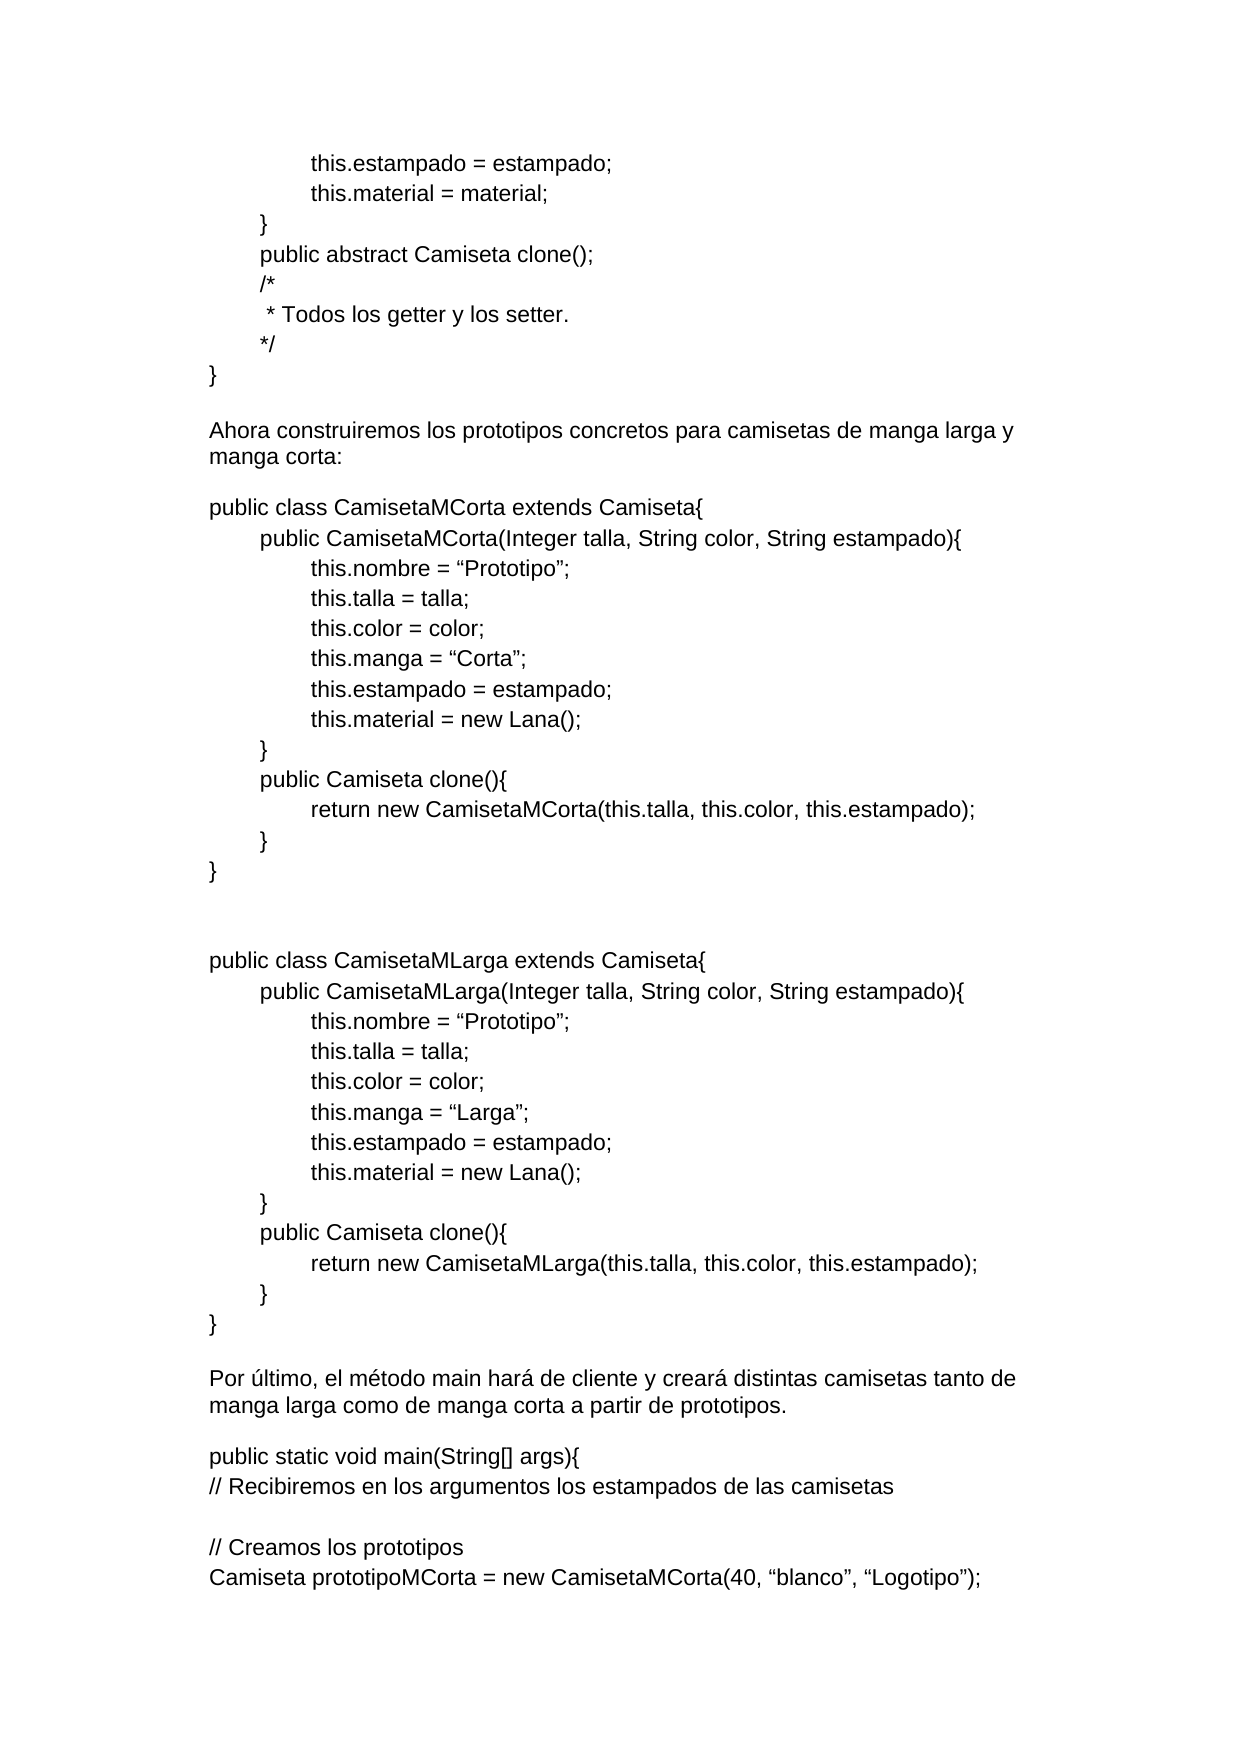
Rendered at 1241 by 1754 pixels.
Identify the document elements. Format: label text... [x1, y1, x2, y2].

text this.estampado = estampado; [209, 676, 1090, 702]
text public class CamisetaMLarga extends Camiseta{ [209, 947, 1090, 974]
text this.nombre = “Prototipo”; [209, 555, 1090, 581]
text this.material = new Lana(); [209, 706, 1090, 732]
text this.estampado = estampado; [209, 1129, 1090, 1155]
text this.color = color; [209, 615, 1090, 642]
text * Todos los getter y los setter. [209, 301, 1090, 327]
text this.material = material; [209, 180, 1090, 207]
text public abstract Camiseta clone(); [209, 241, 1090, 267]
text */ [209, 331, 1090, 358]
text } [209, 1280, 1090, 1306]
text } [209, 210, 1090, 237]
text Camiseta prototipoMCorta = new CamisetaMCorta(40, “blanco”, “Logotipo”); [209, 1564, 1090, 1590]
text this.talla = talla; [209, 585, 1090, 611]
text } [209, 1189, 1090, 1216]
text } [209, 827, 1090, 853]
text // Creamos los prototipos [209, 1533, 1090, 1560]
text this.manga = “Corta”; [209, 645, 1090, 672]
text public CamisetaMCorta(Integer talla, String color, String estampado){ [209, 524, 1090, 551]
text public class CamisetaMCorta extends Camiseta{ [209, 494, 1090, 521]
text Por último, el método main hará de cliente y creará distintas camisetas tanto de manga larga como de manga corta a partir de prototipos. [209, 1365, 1090, 1418]
text } [209, 736, 1090, 762]
text this.manga = “Larga”; [209, 1098, 1090, 1125]
text } [209, 857, 1090, 883]
text this.color = color; [209, 1068, 1090, 1095]
text } [209, 361, 1090, 388]
text this.material = new Lana(); [209, 1159, 1090, 1185]
text /* [209, 271, 1090, 297]
text Ahora construiremos los prototipos concretos para camisetas de manga larga y manga corta: [209, 417, 1090, 469]
text this.nombre = “Prototipo”; [209, 1008, 1090, 1034]
text public Camiseta clone(){ [209, 766, 1090, 793]
text // Recibiremos en los argumentos los estampados de las camisetas [209, 1473, 1090, 1499]
text public static void main(String[] args){ [209, 1443, 1090, 1469]
text return new CamisetaMLarga(this.talla, this.color, this.estampado); [209, 1249, 1090, 1276]
text this.estampado = estampado; [209, 150, 1090, 176]
text } [209, 1310, 1090, 1336]
text public Camiseta clone(){ [209, 1219, 1090, 1246]
text this.talla = talla; [209, 1038, 1090, 1064]
text return new CamisetaMCorta(this.talla, this.color, this.estampado); [209, 796, 1090, 823]
text public CamisetaMLarga(Integer talla, String color, String estampado){ [209, 978, 1090, 1004]
